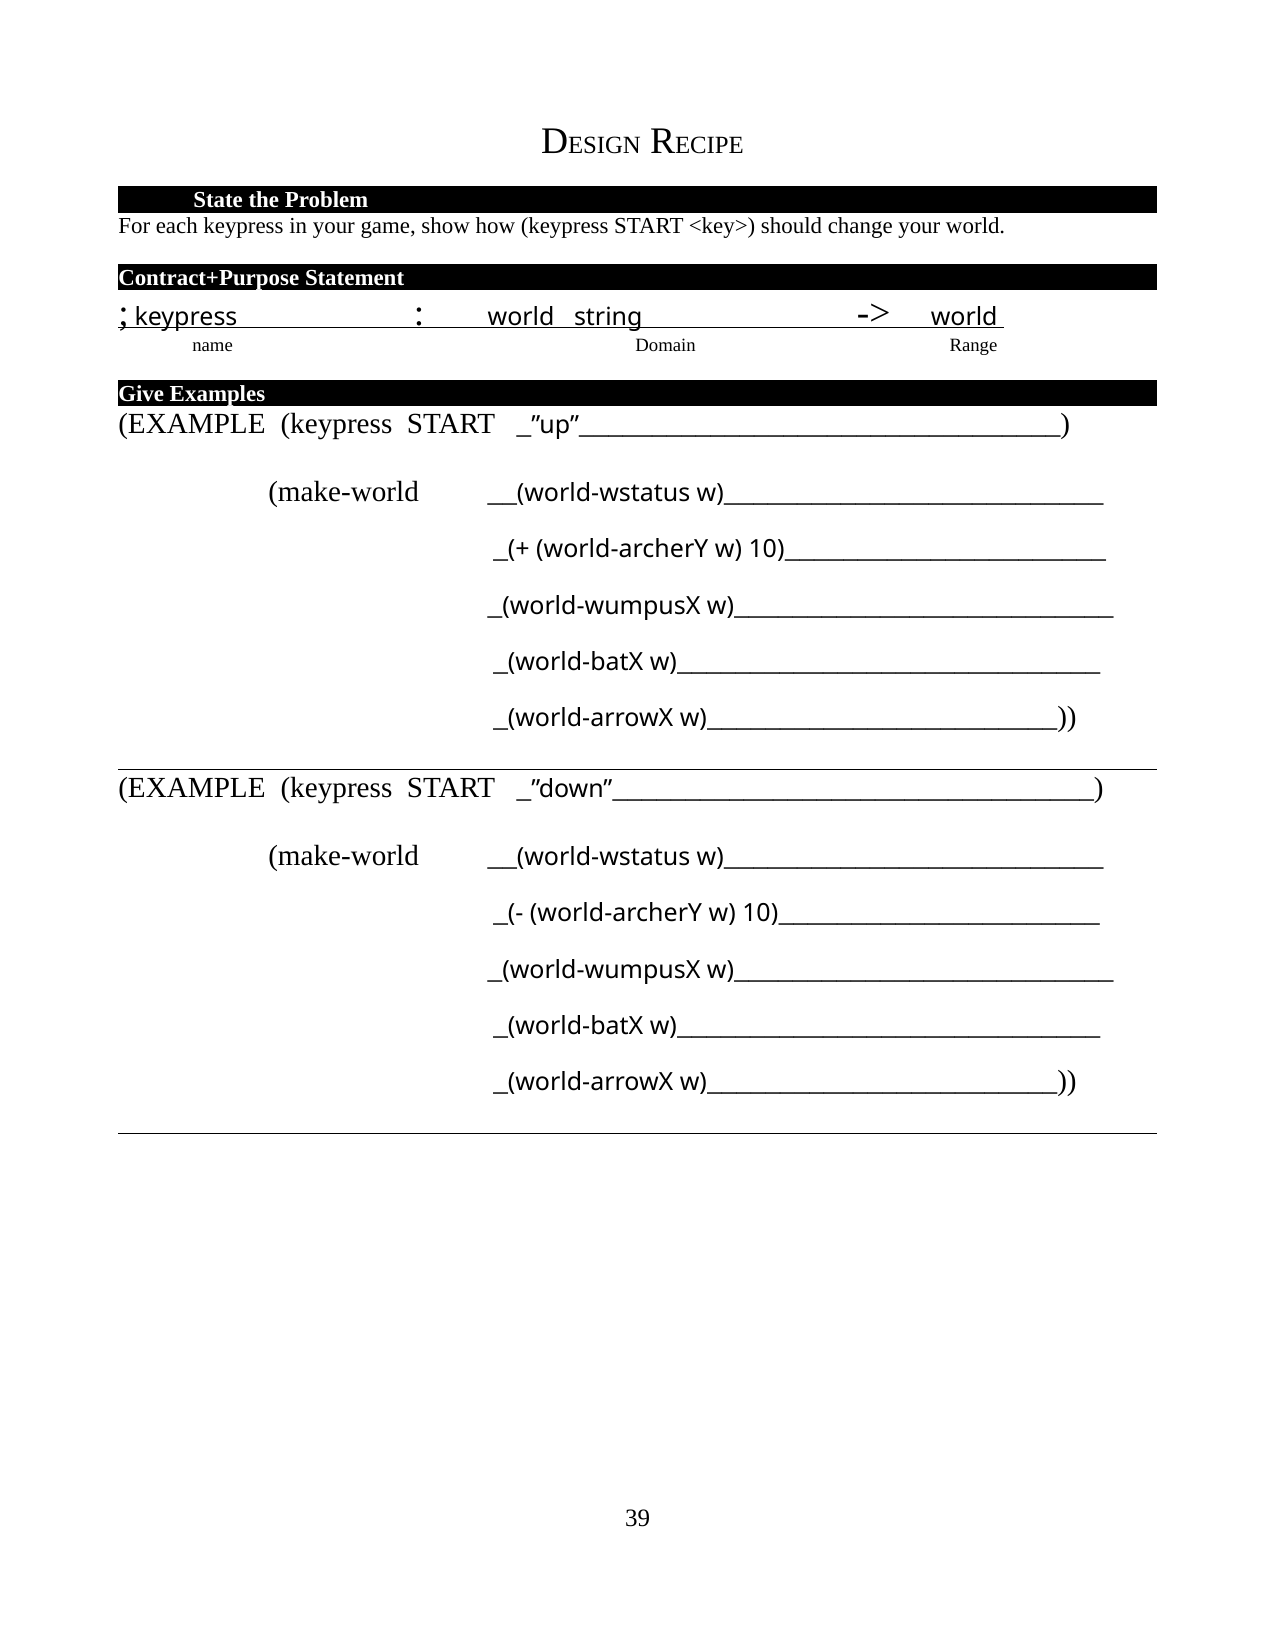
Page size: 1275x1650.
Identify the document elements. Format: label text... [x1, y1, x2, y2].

text _(+ (world-archerY w) 10)______________________ [418, 531, 1157, 565]
subtitle Give Examples [118, 380, 1157, 406]
text ; keypress : world string -> world [118, 290, 1157, 333]
subtitle Design Recipe [127, 118, 1157, 161]
text _(world-wumpusX w)__________________________ [193, 587, 1157, 621]
text _(world-wumpusX w)__________________________ [193, 951, 1157, 985]
text _(world-batX w)_____________________________ [418, 1007, 1157, 1041]
text _(- (world-archerY w) 10)______________________ [418, 894, 1157, 929]
text _(world-arrowX w)________________________)) [418, 699, 1157, 734]
text (EXAMPLE (keypress START _”down”_________________________________) [118, 770, 1157, 805]
text _(world-arrowX w)________________________)) [418, 1063, 1157, 1098]
subtitle State the Problem [118, 186, 1157, 213]
text (make-world __(world-wstatus w)__________________________ [193, 474, 1157, 509]
text (EXAMPLE (keypress START _”up”_________________________________) [118, 406, 1157, 441]
text For each keypress in your game, show how (keypress START <key>) should change your world. [118, 213, 1157, 239]
subtitle Contract+Purpose Statement [118, 264, 1157, 290]
text (make-world __(world-wstatus w)__________________________ [193, 838, 1157, 873]
text _(world-batX w)_____________________________ [418, 643, 1157, 677]
text name Domain Range [118, 333, 1157, 355]
